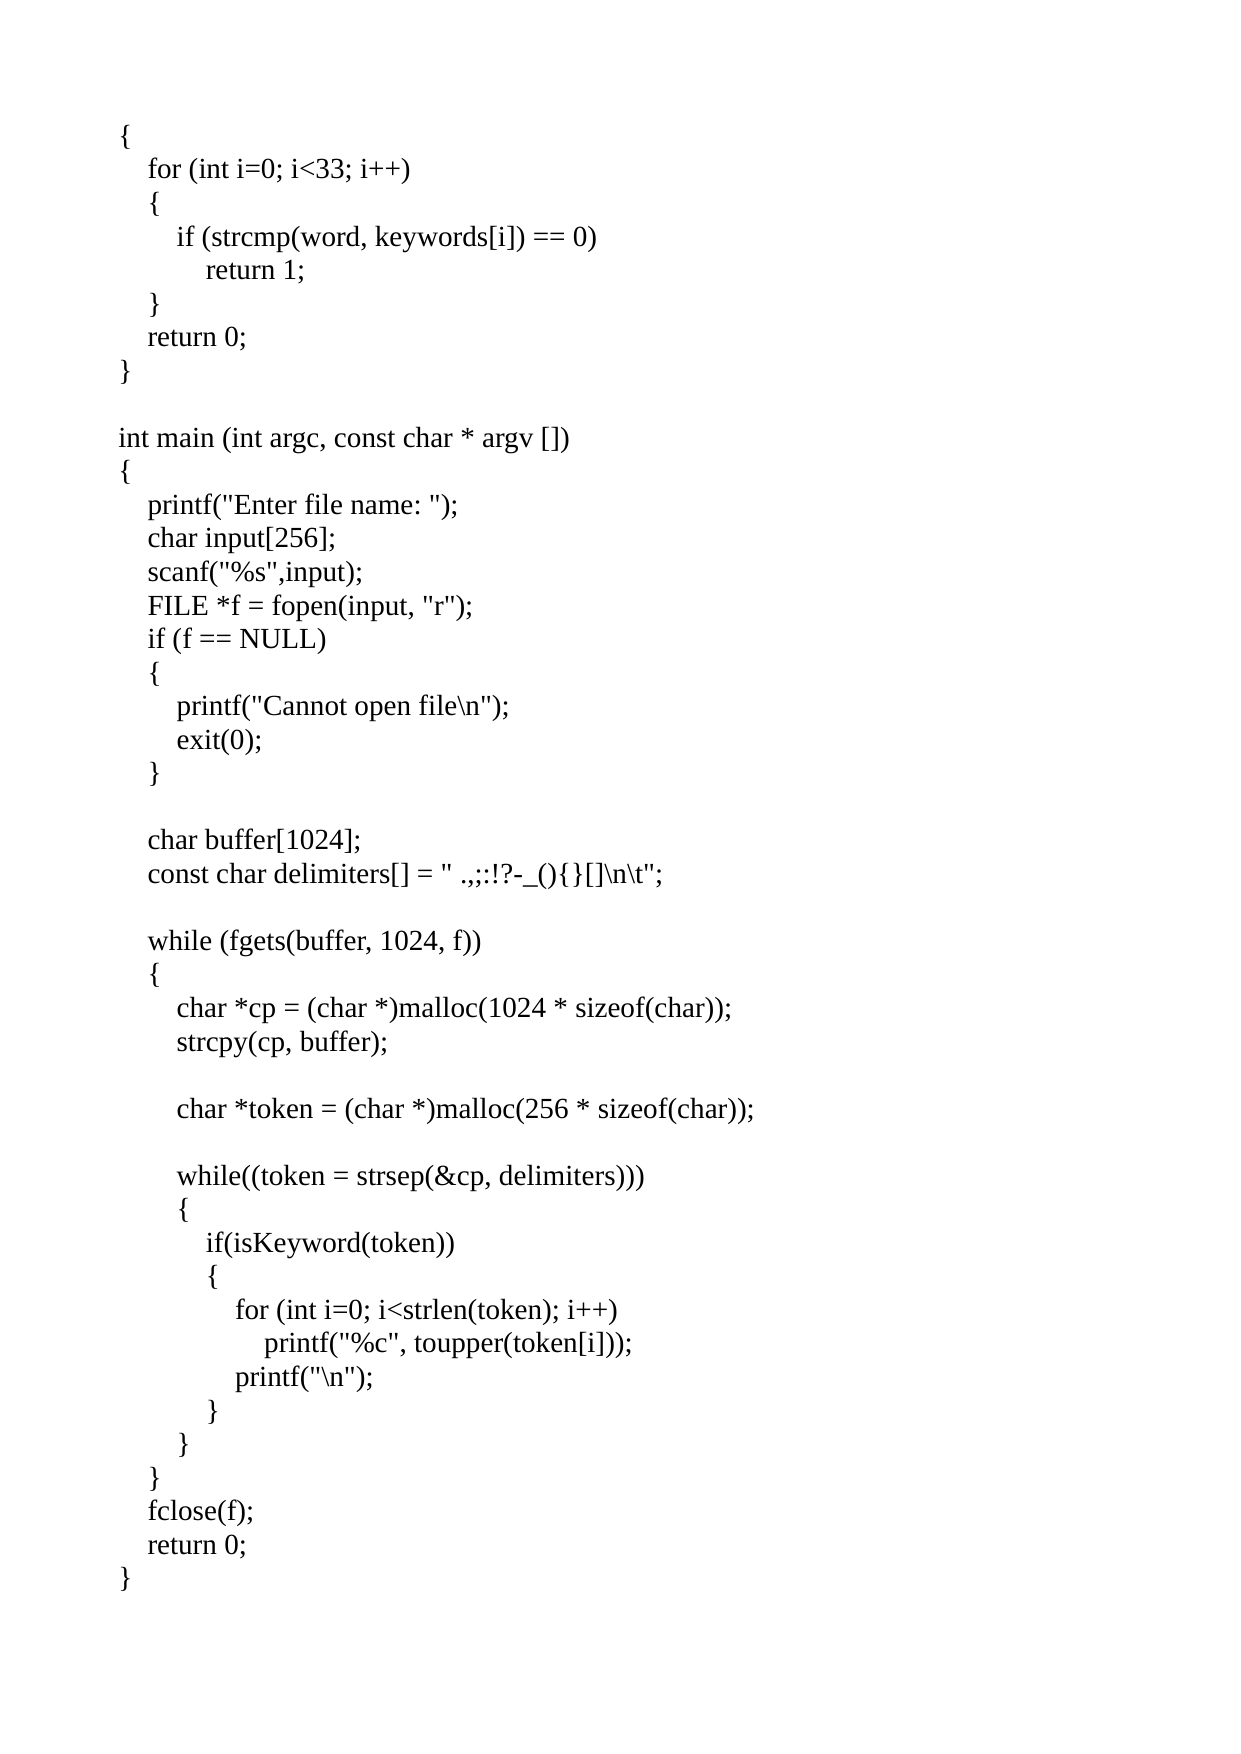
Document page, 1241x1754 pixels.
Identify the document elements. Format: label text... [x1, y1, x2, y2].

text char *token = (char *)malloc(256 * sizeof(char)); [118, 1091, 1122, 1124]
text const char delimiters[] = " .,;:!?-_(){}[]\n\t"; [118, 856, 1122, 889]
text return 0; [118, 319, 1122, 353]
text { [118, 118, 1122, 152]
text { [118, 453, 1122, 487]
text printf("%c", toupper(token[i])); [118, 1326, 1122, 1359]
text } [118, 755, 1122, 789]
text { [118, 957, 1122, 990]
text for (int i=0; i<33; i++) [118, 152, 1122, 185]
text char buffer[1024]; [118, 822, 1122, 856]
text } [118, 1460, 1122, 1493]
text } [118, 1393, 1122, 1426]
text } [118, 286, 1122, 319]
text { [118, 655, 1122, 688]
text } [118, 1426, 1122, 1460]
text strcpy(cp, buffer); [118, 1024, 1122, 1057]
text } [118, 1560, 1122, 1594]
text for (int i=0; i<strlen(token); i++) [118, 1292, 1122, 1326]
text } [118, 353, 1122, 386]
text printf("Enter file name: "); [118, 487, 1122, 521]
text scanf("%s",input); [118, 554, 1122, 588]
text exit(0); [118, 722, 1122, 755]
text if(isKeyword(token)) [118, 1225, 1122, 1258]
text printf("\n"); [118, 1359, 1122, 1393]
text return 0; [118, 1527, 1122, 1560]
text while((token = strsep(&cp, delimiters))) [118, 1158, 1122, 1191]
text fclose(f); [118, 1493, 1122, 1527]
text { [118, 1258, 1122, 1292]
text FILE *f = fopen(input, "r"); [118, 588, 1122, 621]
text if (f == NULL) [118, 621, 1122, 655]
text int main (int argc, const char * argv []) [118, 420, 1122, 453]
text printf("Cannot open file\n"); [118, 688, 1122, 722]
text { [118, 1191, 1122, 1225]
text char input[256]; [118, 521, 1122, 554]
text { [118, 185, 1122, 219]
text while (fgets(buffer, 1024, f)) [118, 923, 1122, 957]
text return 1; [118, 252, 1122, 286]
text char *cp = (char *)malloc(1024 * sizeof(char)); [118, 990, 1122, 1024]
text if (strcmp(word, keywords[i]) == 0) [118, 219, 1122, 252]
